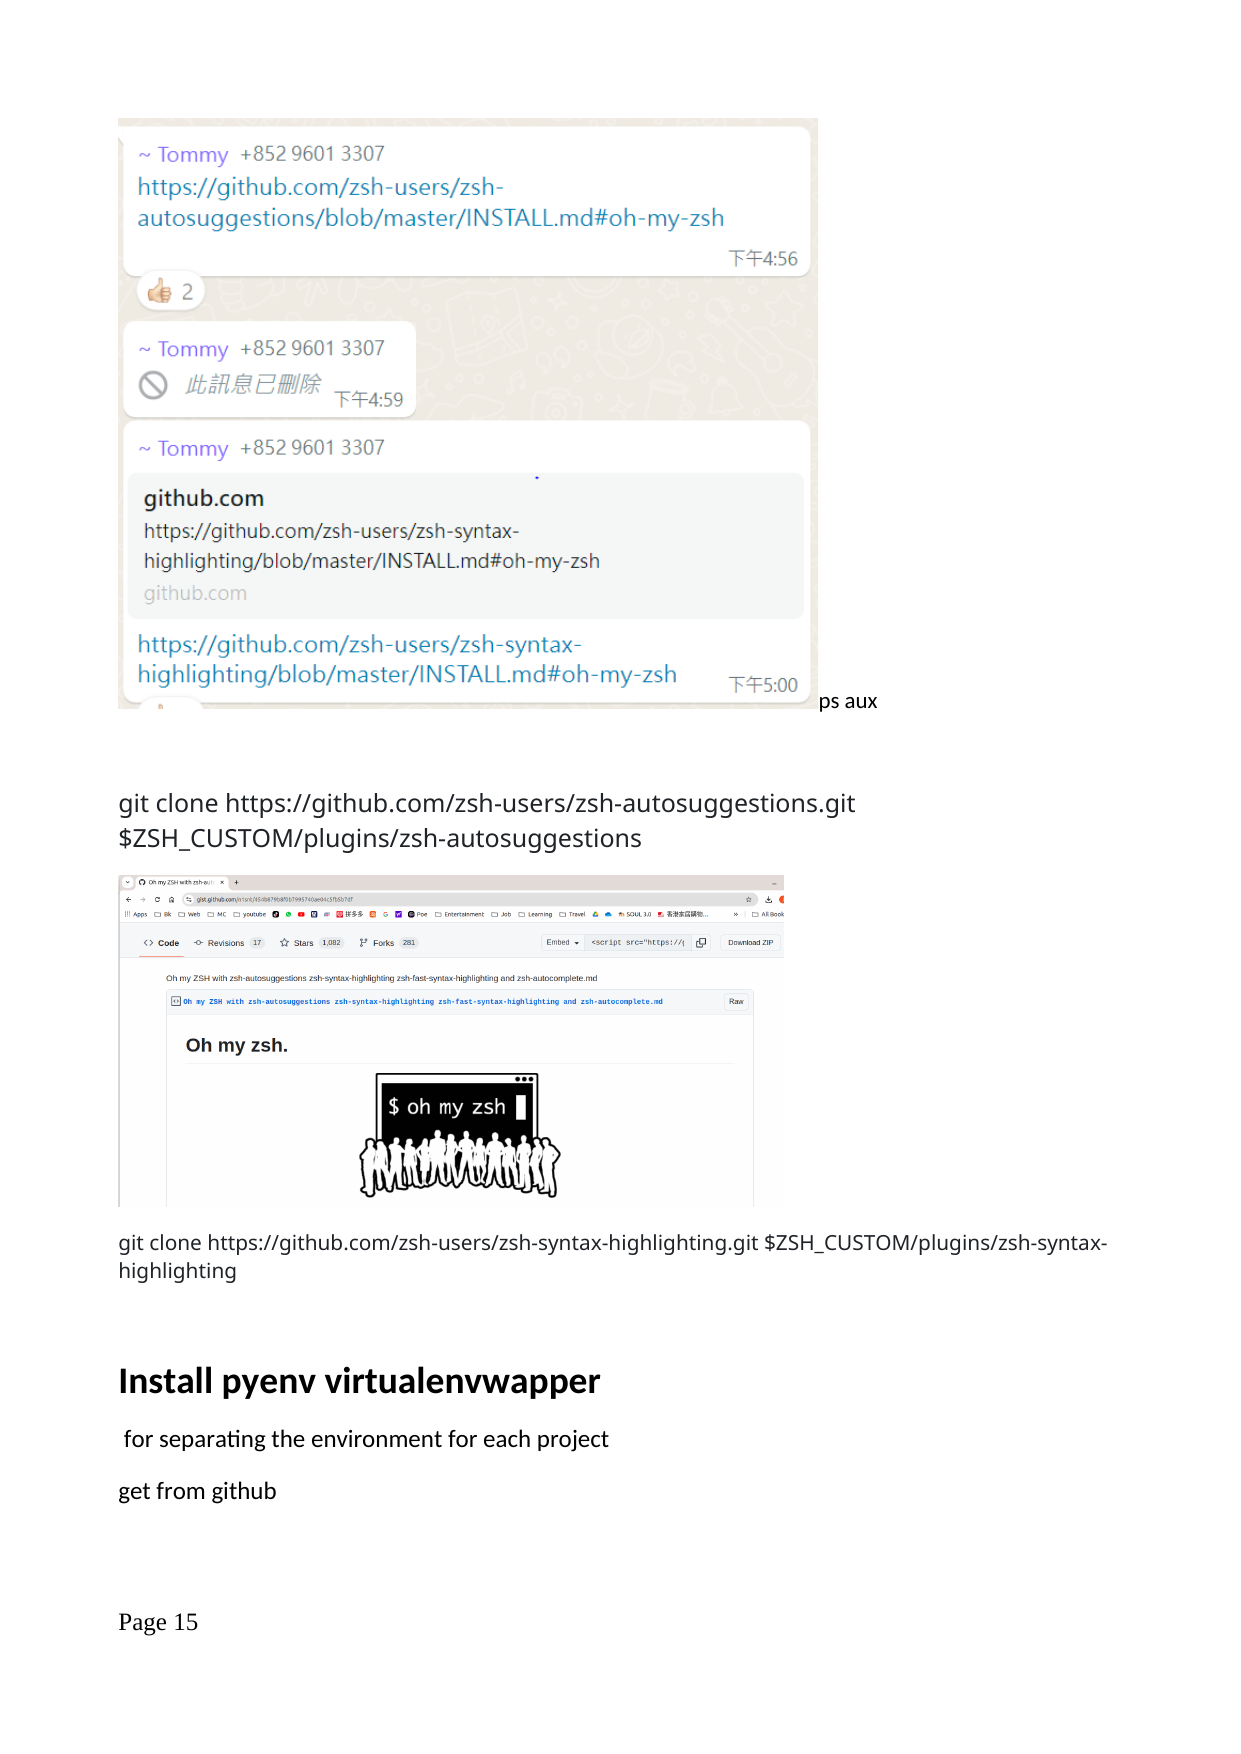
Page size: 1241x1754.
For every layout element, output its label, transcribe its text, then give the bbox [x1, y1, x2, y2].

text git clone https://github.com/zsh-users/zsh-autosuggestions.git $ZSH_CUSTOM/plugins/zsh-autosuggestions [118, 786, 1122, 854]
picture [118, 118, 819, 709]
text get from github [118, 1475, 1122, 1506]
text ps aux [118, 118, 1122, 714]
text for separating the environment for each project [118, 1424, 1122, 1454]
text Install pyenv virtualenvwapper [118, 1357, 1122, 1403]
picture [118, 875, 784, 1207]
text git clone https://github.com/zsh-users/zsh-syntax-highlighting.git $ZSH_CUSTOM/plugins/zsh-syntax-highlighting [118, 1228, 1122, 1285]
